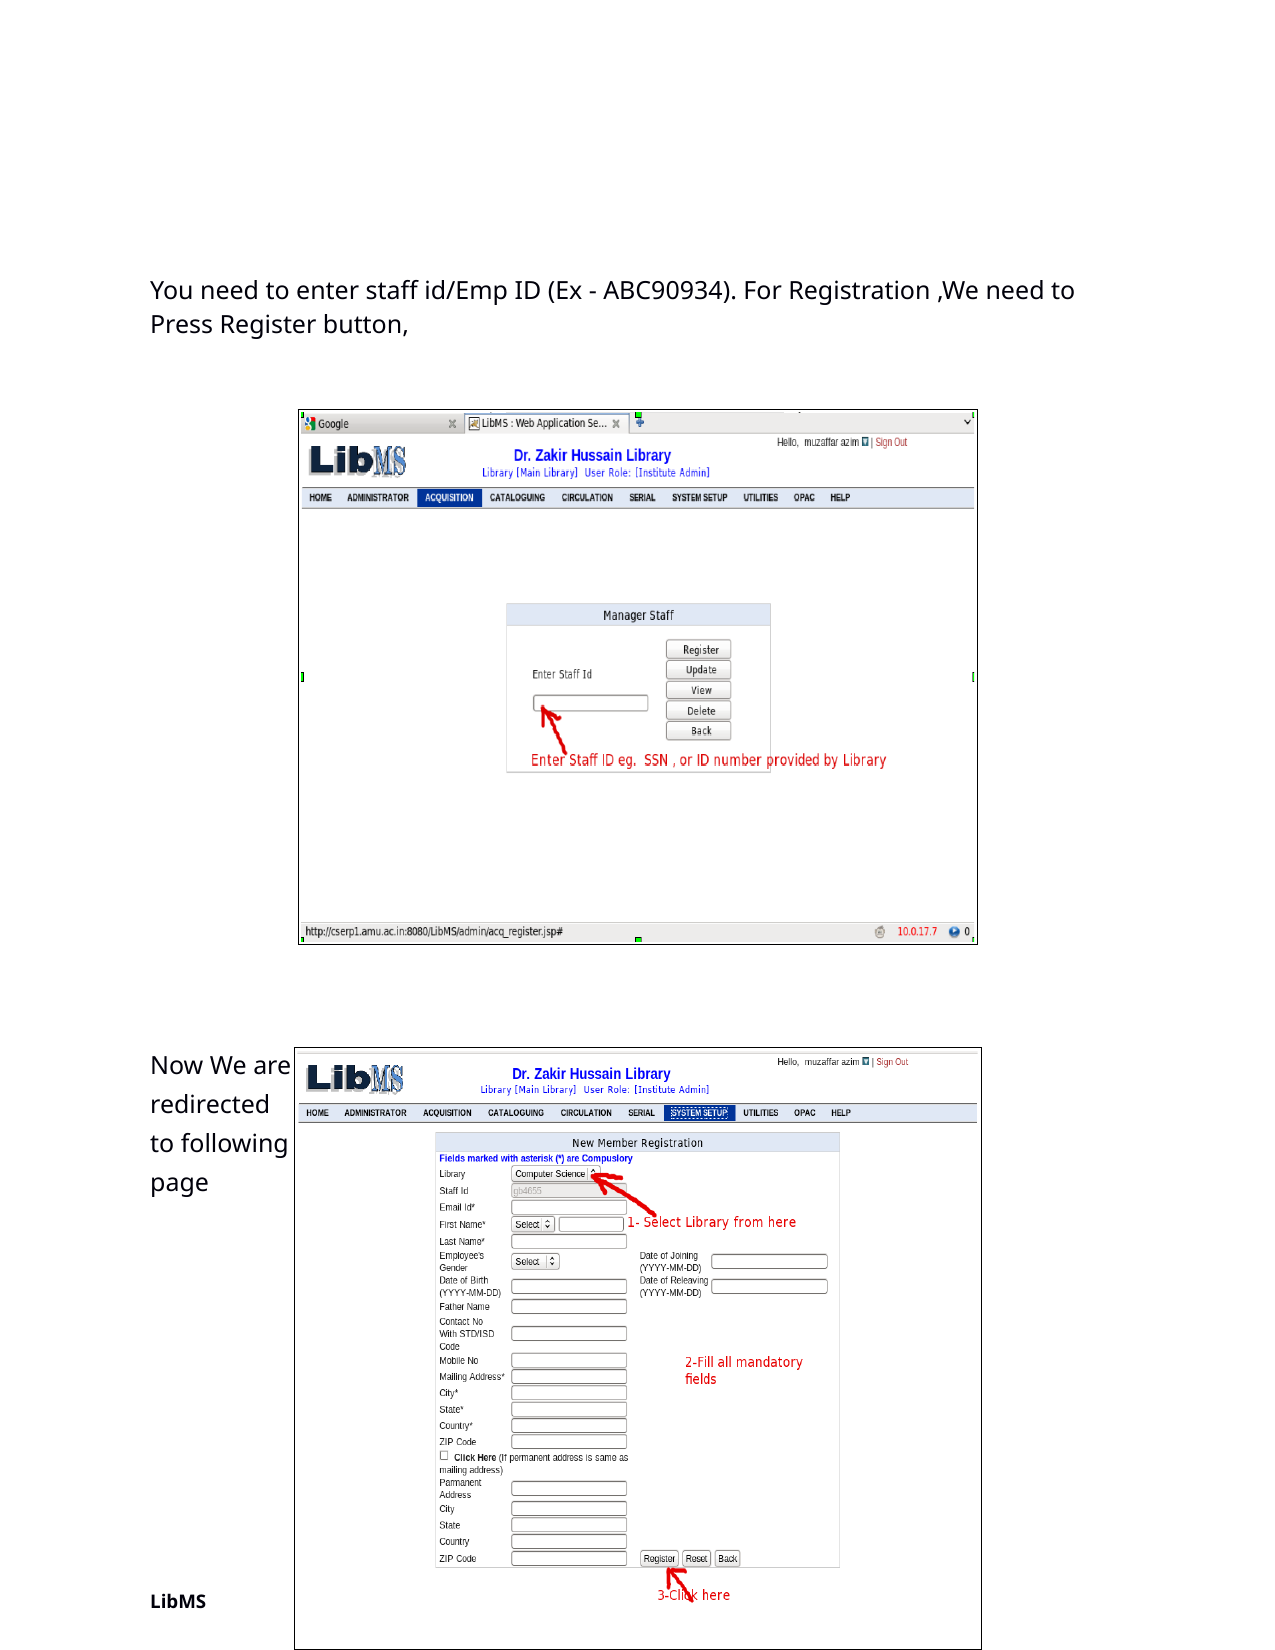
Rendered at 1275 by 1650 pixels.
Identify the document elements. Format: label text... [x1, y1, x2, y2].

text Now We are redirected to following page [150, 1047, 294, 1199]
text [982, 1047, 1125, 1199]
text You need to enter staff id/Emp ID (Ex - ABC90934). For Registration ,We need to Press Register button, [150, 273, 1125, 409]
picture [301, 412, 975, 942]
picture [297, 1050, 978, 1647]
